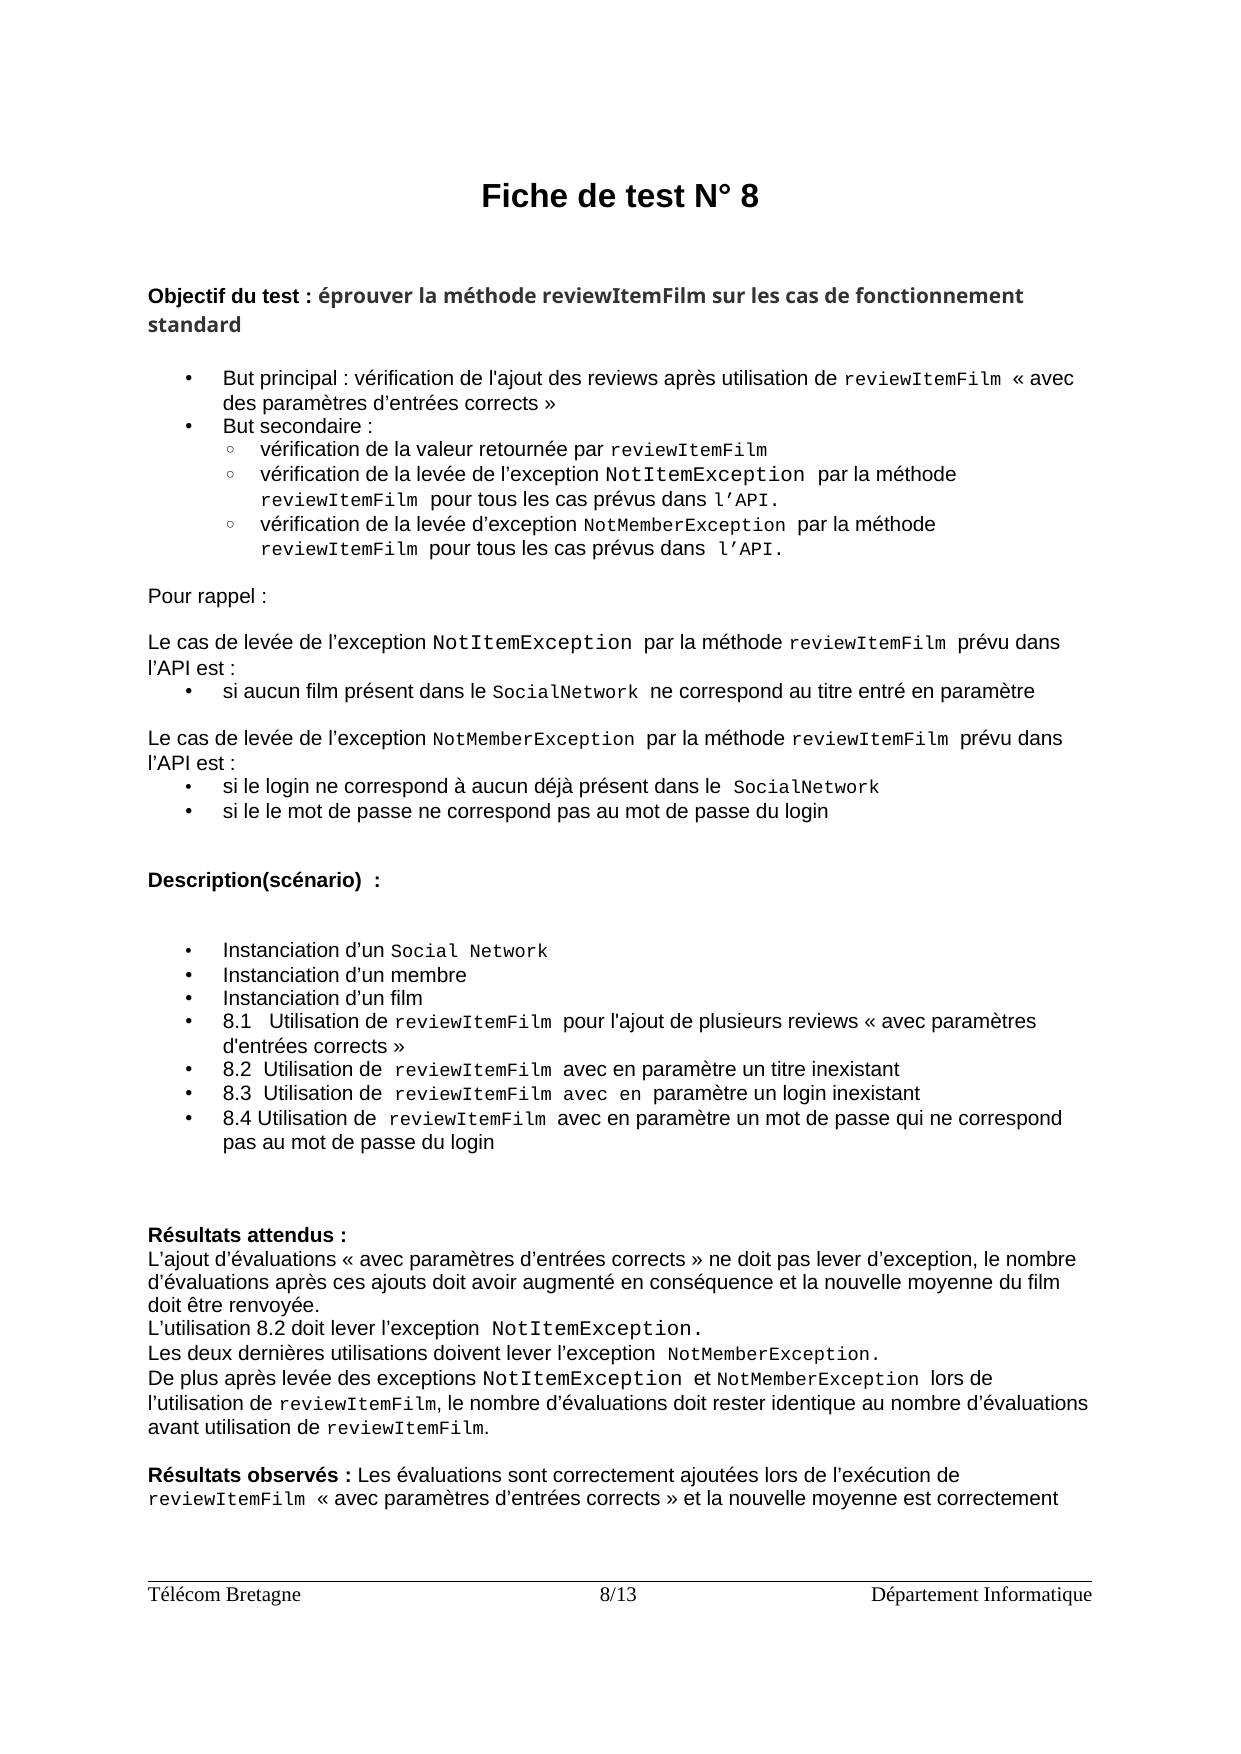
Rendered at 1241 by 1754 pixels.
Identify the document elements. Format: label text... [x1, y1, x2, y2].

list si le login ne correspond à aucun déjà présent dans le SocialNetwork [185, 775, 1092, 799]
text L’ajout d’évaluations « avec paramètres d’entrées corrects » ne doit pas lever d’exception, le nombre [148, 1247, 1092, 1270]
text Pour rappel : [148, 584, 1092, 608]
list si le le mot de passe ne correspond pas au mot de passe du login [185, 799, 1092, 822]
list si aucun film présent dans le SocialNetwork ne correspond au titre entré en paramètre [185, 679, 1092, 704]
list Instanciation d’un membre [185, 963, 1092, 986]
text Les deux dernières utilisations doivent lever l’exception NotMemberException. [148, 1342, 1092, 1366]
list Instanciation d’un film [185, 986, 1092, 1010]
text Résultats attendus : [148, 1224, 1092, 1247]
title Fiche de test N° 8 [148, 177, 1092, 214]
list But principal : vérification de l'ajout des reviews après utilisation de reviewItemFilm « avec des paramètres d’entrées corrects » [185, 367, 1092, 414]
list 8.2 Utilisation de reviewItemFilm avec en paramètre un titre inexistant [185, 1057, 1092, 1082]
list But secondaire : [185, 414, 1092, 438]
list Instanciation d’un Social Network [185, 939, 1092, 963]
text L’utilisation 8.2 doit lever l’exception NotItemException. [148, 1317, 1092, 1342]
text Le cas de levée de l’exception NotItemException par la méthode reviewItemFilm prévu dans l’API est : [148, 631, 1092, 679]
list vérification de la levée d’exception NotMemberException par la méthode reviewItemFilm pour tous les cas prévus dans l’API. [223, 512, 1092, 561]
text d’évaluations après ces ajouts doit avoir augmenté en conséquence et la nouvelle moyenne du film doit être renvoyée. [148, 1270, 1092, 1317]
list vérification de la levée de l’exception NotItemException par la méthode reviewItemFilm pour tous les cas prévus dans l’API. [223, 462, 1092, 512]
list vérification de la valeur retournée par reviewItemFilm [223, 438, 1092, 462]
list d'entrées corrects » [185, 1034, 1092, 1057]
list 8.3 Utilisation de reviewItemFilm avec en paramètre un login inexistant [185, 1082, 1092, 1106]
text Description(scénario) : [148, 869, 1092, 892]
list 8.4 Utilisation de reviewItemFilm avec en paramètre un mot de passe qui ne correspond pas au mot de passe du login [185, 1106, 1092, 1154]
text Objectif du test : éprouver la méthode reviewItemFilm sur les cas de fonctionnement standard [148, 281, 1092, 338]
text De plus après levée des exceptions NotItemException et NotMemberException lors de l’utilisation de reviewItemFilm, le nombre d’évaluations doit rester identique au nombre d’évaluations avant utilisation de reviewItemFilm. [148, 1366, 1092, 1440]
text Résultats observés : Les évaluations sont correctement ajoutées lors de l’exécution de reviewItemFilm « avec paramètres d’entrées corrects » et la nouvelle moyenne est correctement [148, 1464, 1092, 1511]
list 8.1 Utilisation de reviewItemFilm pour l'ajout de plusieurs reviews « avec paramètres [185, 1010, 1092, 1034]
text Le cas de levée de l’exception NotMemberException par la méthode reviewItemFilm prévu dans l’API est : [148, 727, 1092, 775]
